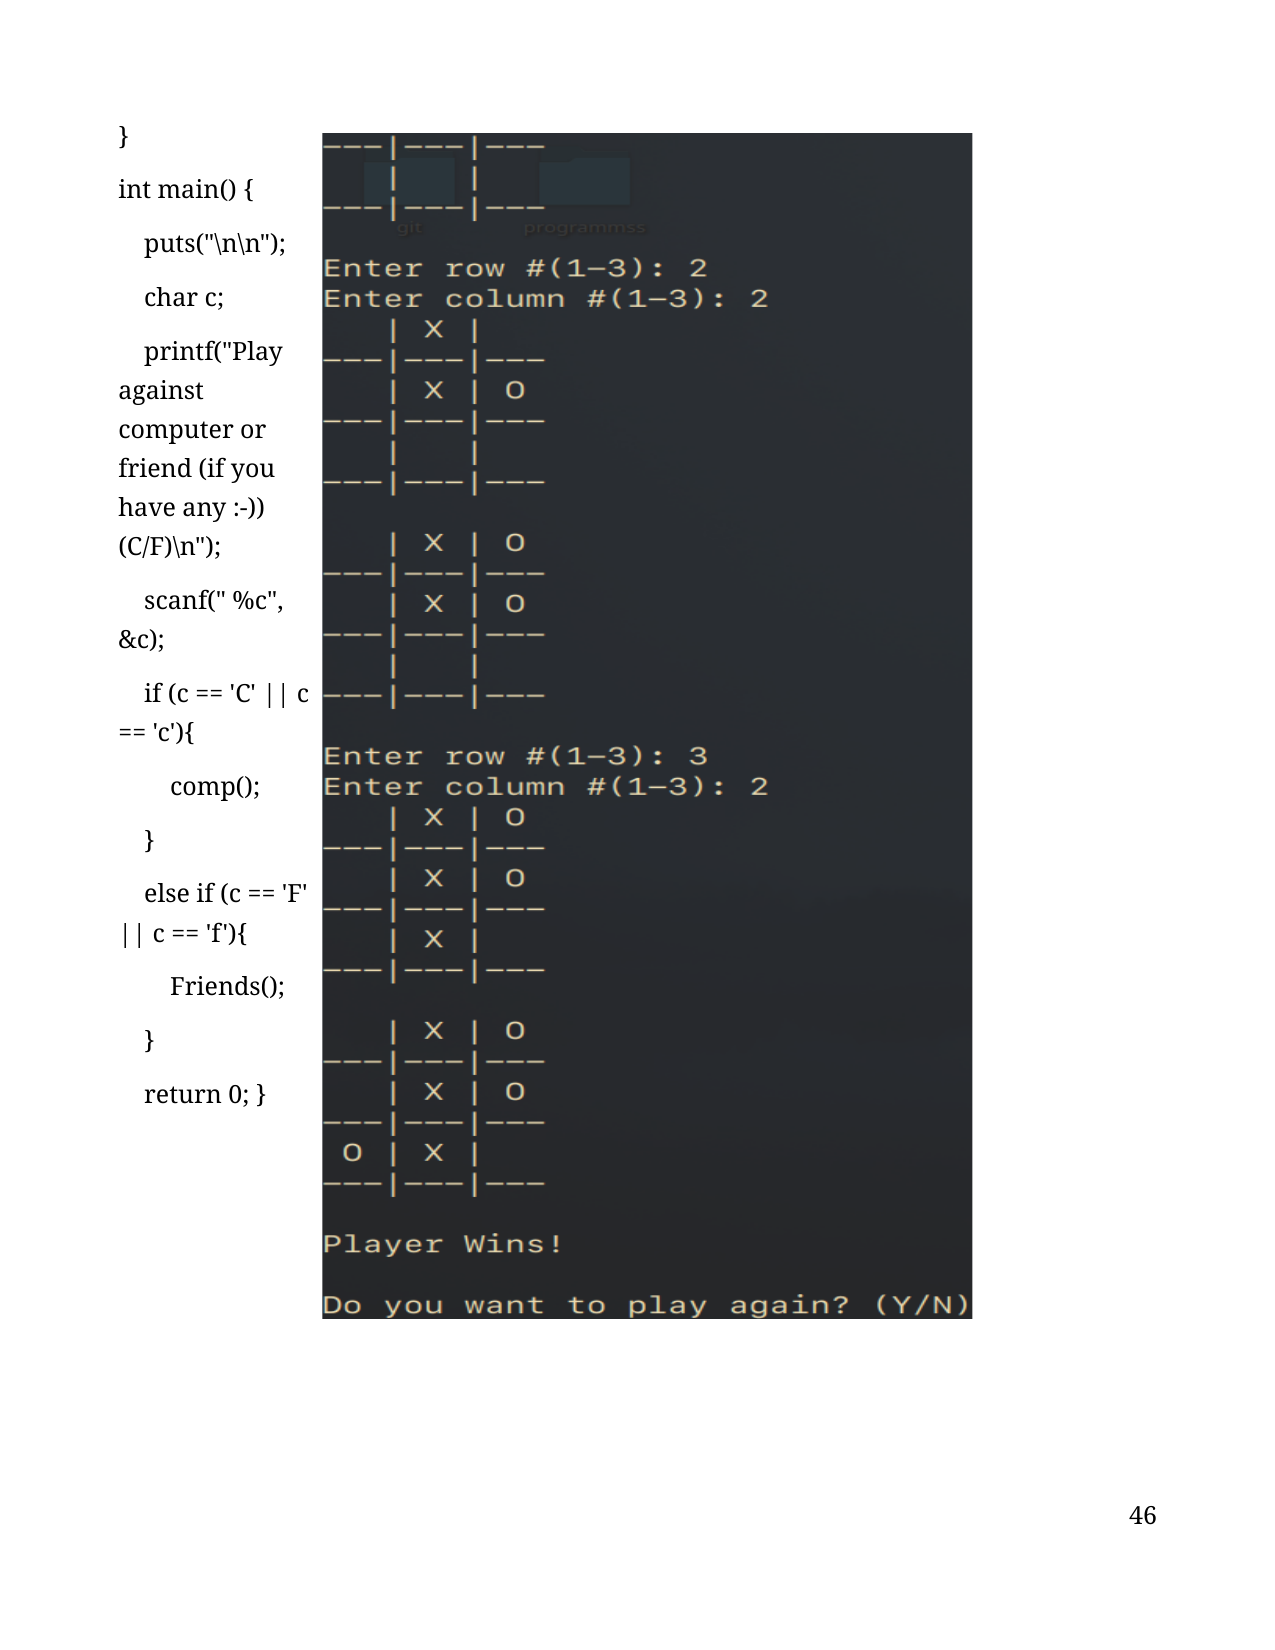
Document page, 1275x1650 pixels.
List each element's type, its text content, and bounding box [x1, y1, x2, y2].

text comp(); [118, 768, 322, 803]
text [973, 226, 1157, 260]
text puts("\n\n"); [118, 226, 322, 260]
text else if (c == 'F' || c == 'f'){ [118, 876, 322, 949]
text [973, 583, 1157, 656]
text Friends(); [118, 969, 322, 1003]
text [973, 279, 1157, 313]
text } [118, 1023, 322, 1057]
text [973, 822, 1157, 856]
text [973, 876, 1157, 949]
text [973, 676, 1157, 749]
text [973, 1023, 1157, 1057]
text } [118, 118, 1157, 152]
text return 0; } [118, 1076, 322, 1111]
text if (c == 'C' || c == 'c'){ [118, 676, 322, 749]
text [973, 172, 1157, 206]
text [973, 969, 1157, 1003]
text [973, 768, 1157, 803]
text [973, 1076, 1157, 1111]
text [973, 333, 1157, 563]
text scanf(" %c", &c); [118, 583, 322, 656]
picture [322, 133, 973, 1319]
text char c; [118, 279, 322, 313]
text int main() { [118, 172, 322, 206]
text } [118, 822, 322, 856]
text printf("Play against computer or friend (if you have any :-)) (C/F)\n"); [118, 333, 322, 563]
